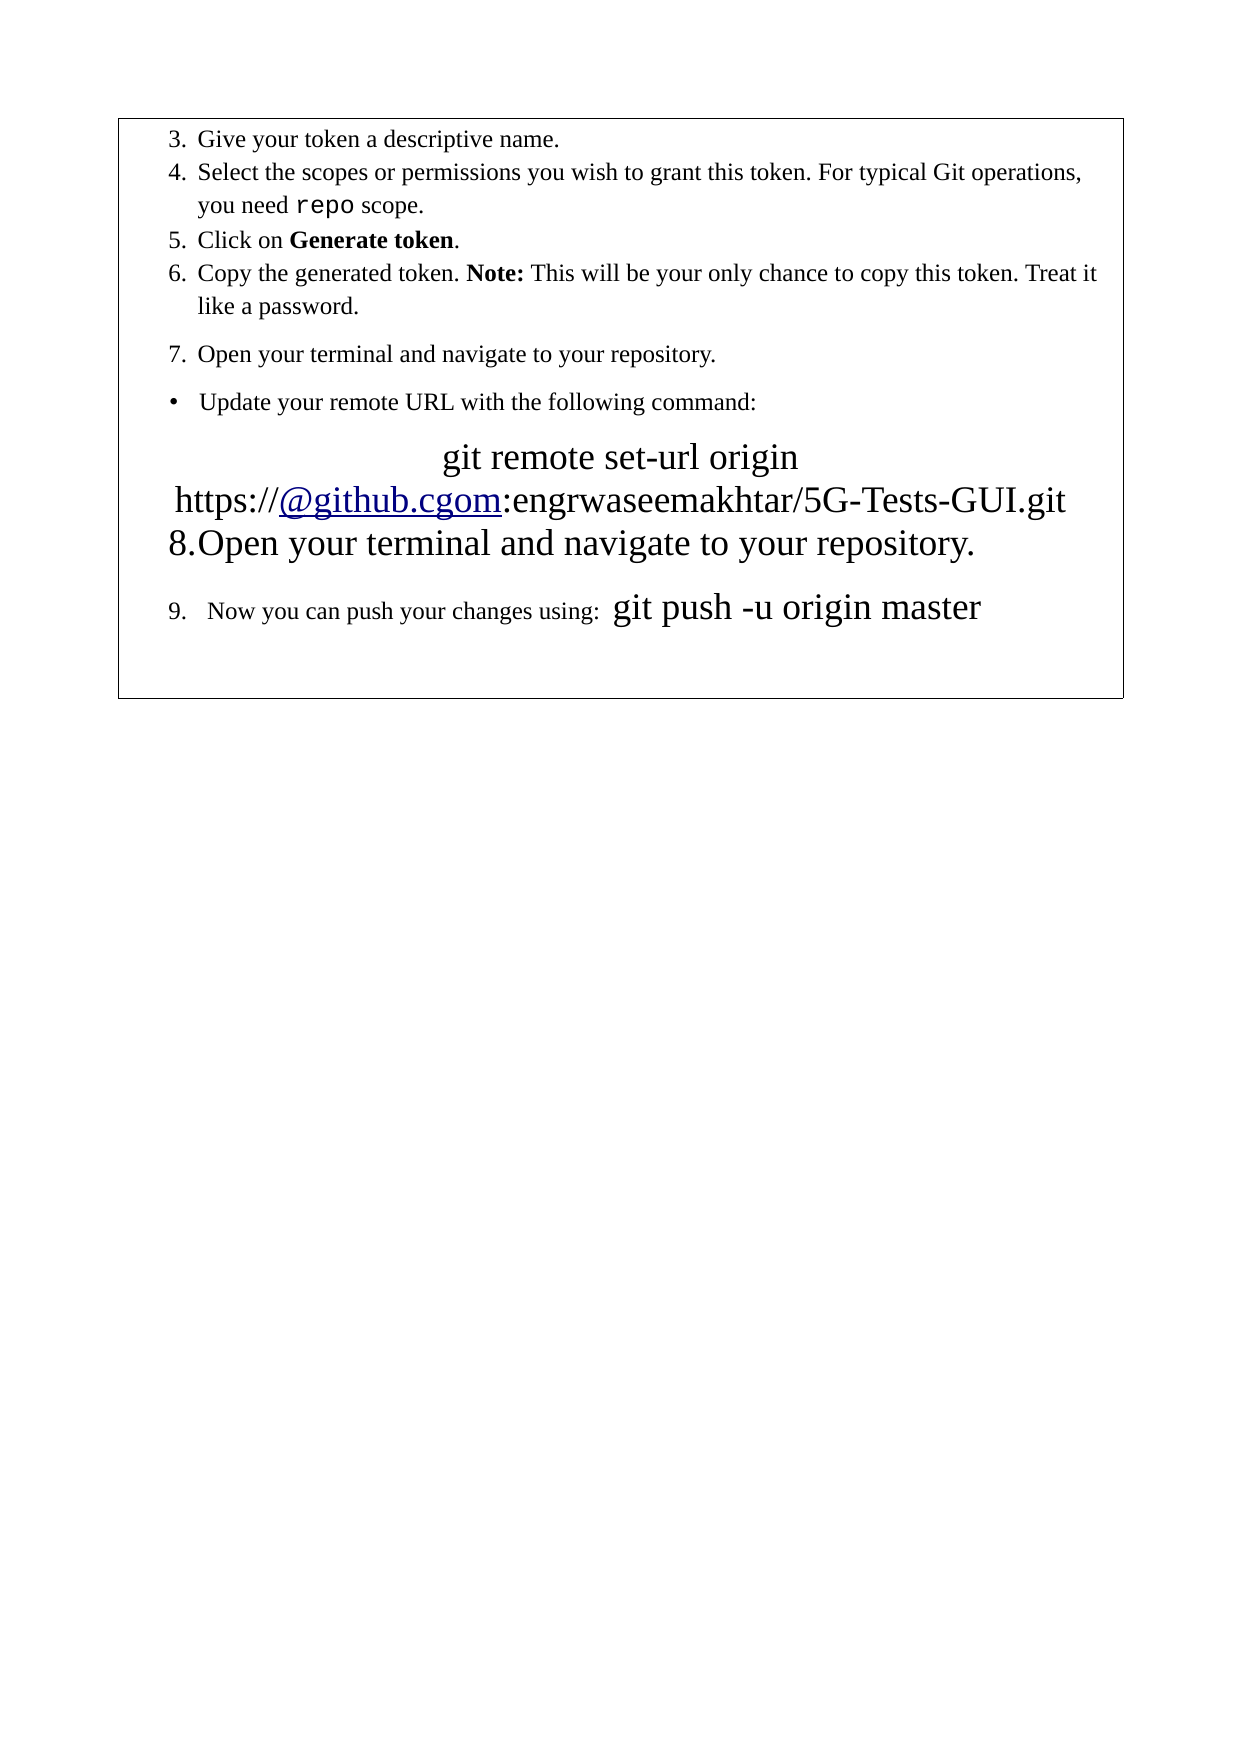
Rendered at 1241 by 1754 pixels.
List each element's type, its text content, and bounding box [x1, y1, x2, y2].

table_header Go to GitHub's Personal Access Tokens settings page. Click on Generate new token. Give your token a descriptive name. Select the scopes or permissions you wish to grant this token. For typical Git operations, you need repo scope. Click on Generate token. Copy the generated token. Note: This will be your only chance to copy this token. Treat it like a password. Open your terminal and navigate to your repository. Update your remote URL with the following command: git remote set-url origin https://@github.cgom:engrwaseemakhtar/5G-Tests-GUI.git Open your terminal and navigate to your repository. Now you can push your changes using: git push -u origin master [119, 119, 1123, 698]
